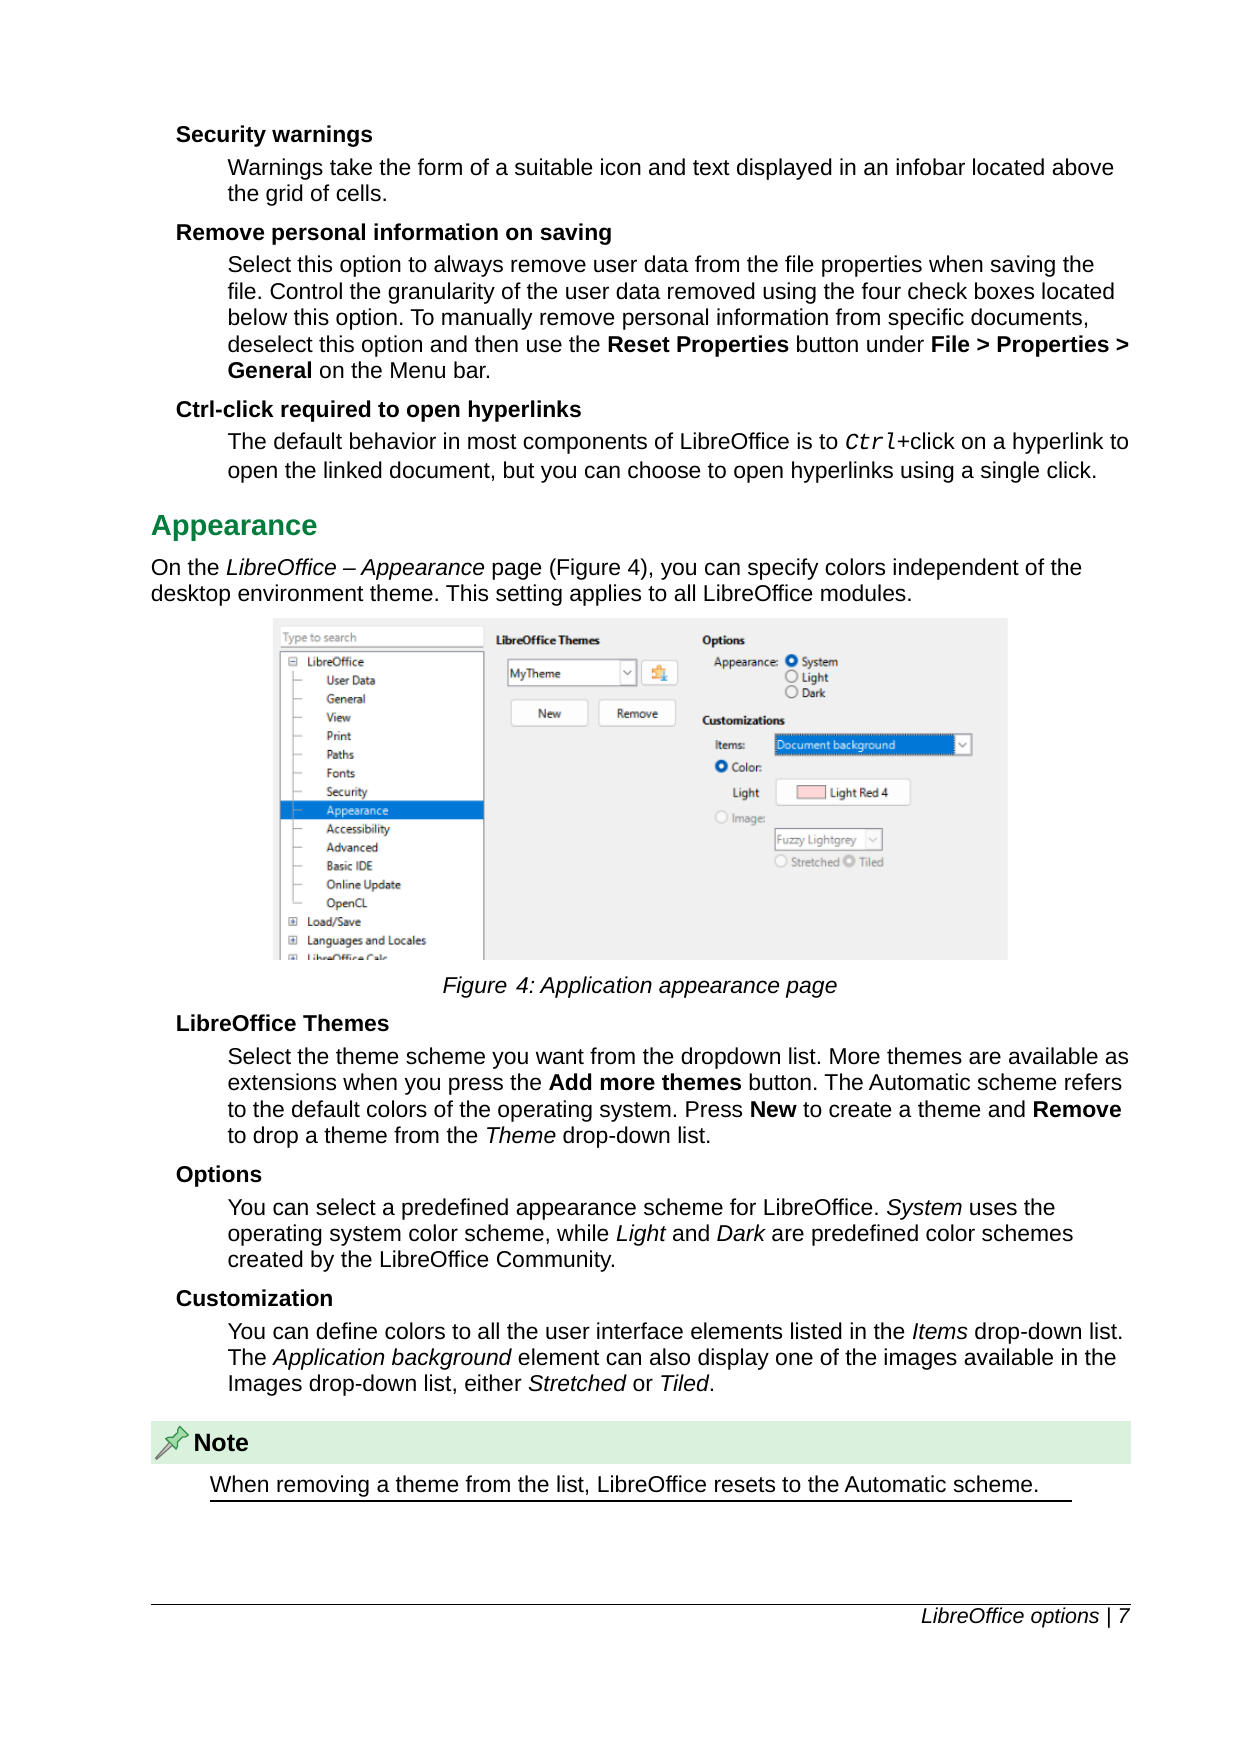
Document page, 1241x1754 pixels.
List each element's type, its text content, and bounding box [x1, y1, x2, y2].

text On the LibreOffice – Appearance page (Figure 4), you can specify colors independent of the desktop environment theme. This setting applies to all LibreOffice modules. [151, 554, 1131, 606]
text When removing a theme from the list, LibreOffice resets to the Automatic scheme. [209, 1471, 1072, 1502]
text Select this option to always remove user data from the file properties when saving the file. Control the granularity of the user data removed using the four check boxes located below this option. To manually remove personal information from specific documents, deselect this option and then use the Reset Properties button under File > Properties > General on the Menu bar. [227, 251, 1131, 383]
text Remove personal information on saving [176, 219, 1131, 245]
text Warnings take the form of a suitable icon and text displayed in an infobar located above the grid of cells. [227, 154, 1131, 206]
text LibreOffice Themes [176, 1010, 1131, 1037]
text Figure 4: Application appearance page [273, 972, 1009, 998]
subtitle Appearance [151, 508, 1131, 541]
text Security warnings [176, 121, 1131, 147]
text The default behavior in most components of LibreOffice is to Ctrl+click on a hyperlink to open the linked document, but you can choose to open hyperlinks using a single click. [227, 428, 1131, 483]
text Customization [176, 1285, 1131, 1311]
text Options [176, 1161, 1131, 1187]
picture [272, 618, 1009, 960]
text Select the theme scheme you want from the dropdown list. More themes are available as extensions when you press the Add more themes button. The Automatic scheme refers to the default colors of the operating system. Press New to create a theme and Remove to drop a theme from the Theme drop-down list. [227, 1043, 1131, 1148]
text Ctrl-click required to open hyperlinks [176, 396, 1131, 422]
text You can define colors to all the user interface elements listed in the Items drop-down list. The Application background element can also display one of the images available in the Images drop-down list, either Stretched or Tiled. [227, 1318, 1131, 1397]
text You can select a predefined appearance scheme for LibreOffice. System uses the operating system color scheme, while Light and Dark are predefined color schemes created by the LibreOffice Community. [227, 1193, 1131, 1272]
subtitle Note [151, 1421, 1131, 1464]
